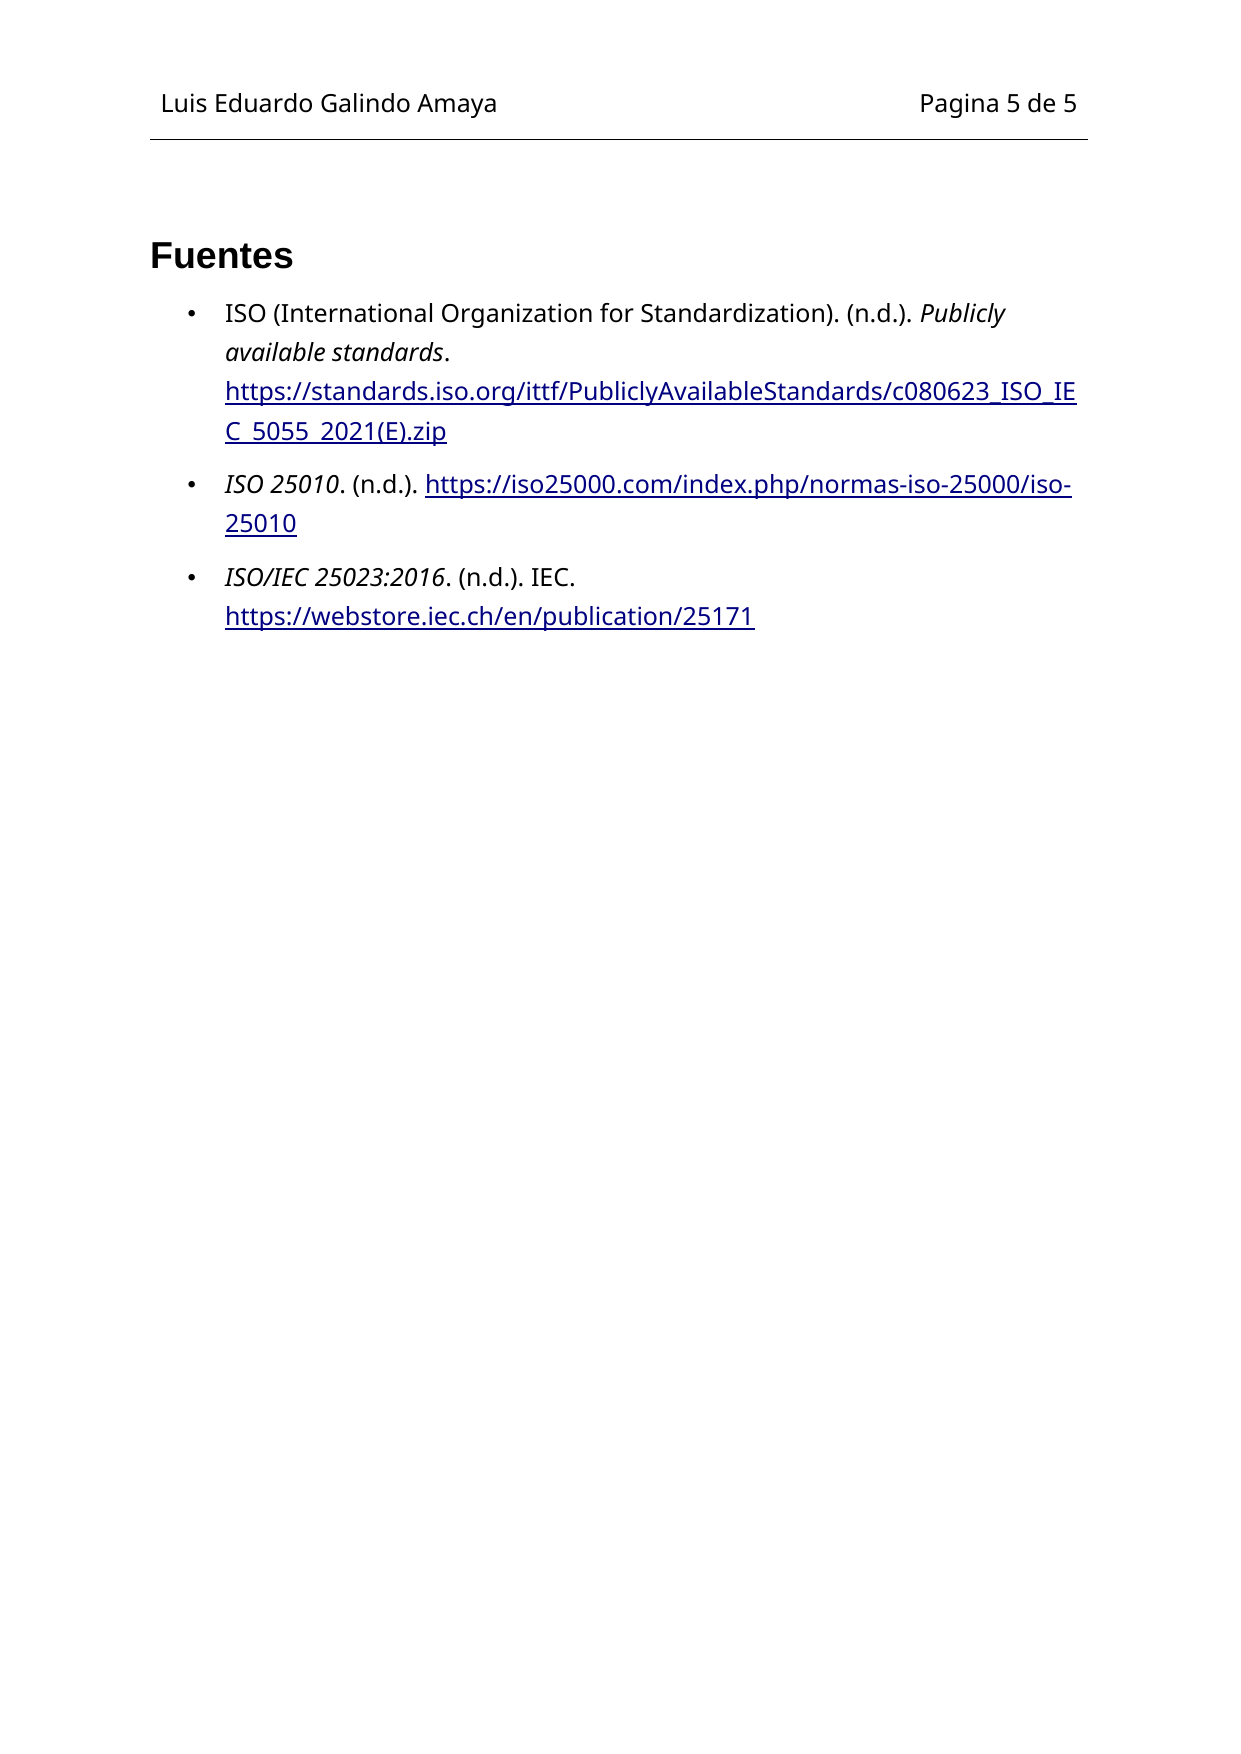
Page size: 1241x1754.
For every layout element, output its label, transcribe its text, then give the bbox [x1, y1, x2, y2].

list ISO 25010. (n.d.). https://iso25000.com/index.php/normas-iso-25000/iso-25010 [187, 467, 1090, 540]
list ISO (International Organization for Standardization). (n.d.). Publicly available standards. https://standards.iso.org/ittf/PubliclyAvailableStandards/c080623_ISO_IEC_5055_2021(E).zip [187, 296, 1090, 447]
subtitle Fuentes [150, 233, 1090, 276]
list ISO/IEC 25023:2016. (n.d.). IEC. https://webstore.iec.ch/en/publication/25171 [187, 560, 1090, 633]
